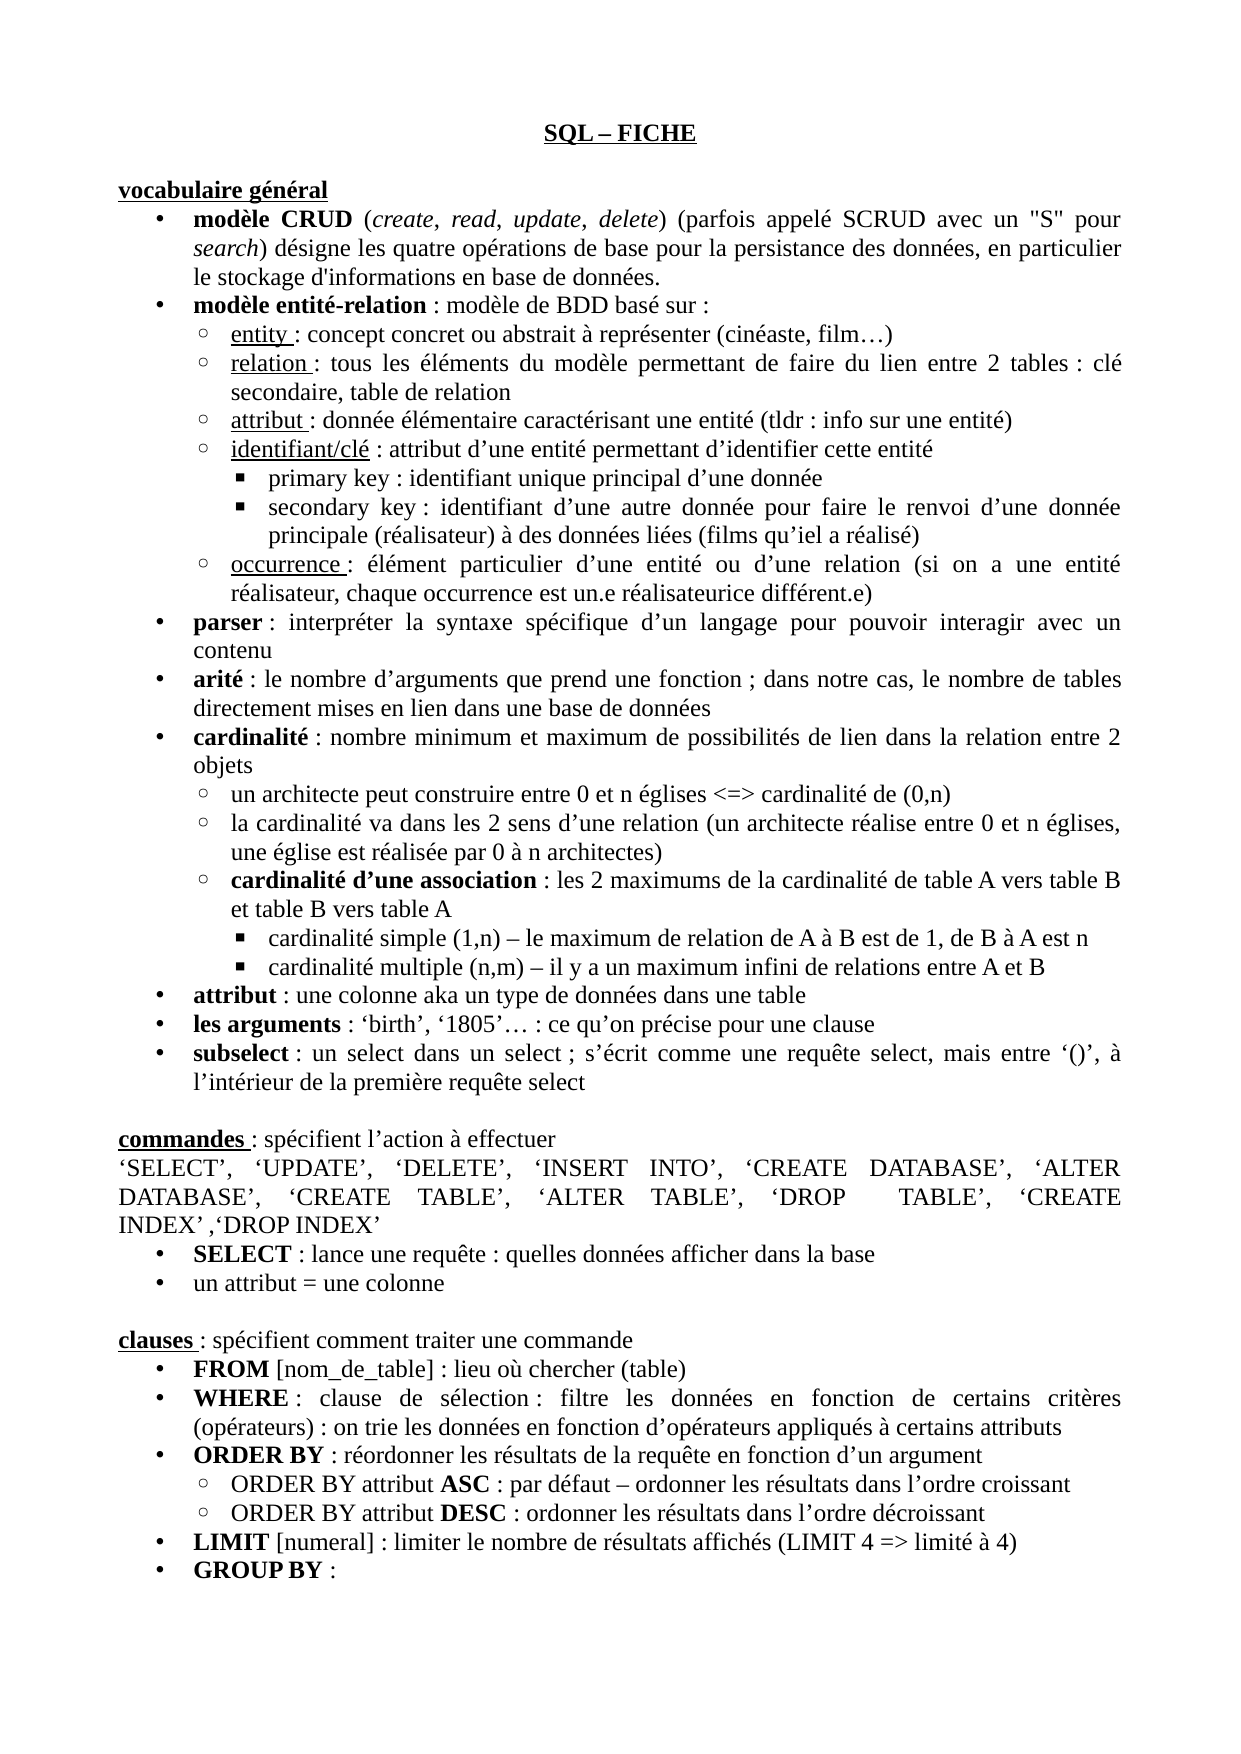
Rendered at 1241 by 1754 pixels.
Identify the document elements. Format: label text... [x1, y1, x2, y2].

list identifiant/clé : attribut d’une entité permettant d’identifier cette entité [193, 434, 1122, 463]
text clauses : spécifient comment traiter une commande [118, 1326, 1122, 1354]
text vocabulaire général [118, 176, 1122, 204]
list FROM [nom_de_table] : lieu où chercher (table) [156, 1354, 1122, 1383]
list GROUP BY : [156, 1556, 1122, 1584]
list attribut : une colonne aka un type de données dans une table [156, 981, 1122, 1009]
list attribut : donnée élémentaire caractérisant une entité (tldr : info sur une entité) [193, 406, 1122, 434]
list un architecte peut construire entre 0 et n églises <=> cardinalité de (0,n) [193, 779, 1122, 808]
list primary key : identifiant unique principal d’une donnée [231, 463, 1122, 492]
list les arguments : ‘birth’, ‘1805’… : ce qu’on précise pour une clause [156, 1009, 1122, 1038]
list relation : tous les éléments du modèle permettant de faire du lien entre 2 tables : clé secondaire, table de relation [193, 348, 1122, 406]
list secondary key : identifiant d’une autre donnée pour faire le renvoi d’une donnée principale (réalisateur) à des données liées (films qu’iel a réalisé) [231, 492, 1122, 549]
list modèle entité-relation : modèle de BDD basé sur : [156, 291, 1122, 319]
list entity : concept concret ou abstrait à représenter (cinéaste, film…) [193, 319, 1122, 348]
list WHERE : clause de sélection : filtre les données en fonction de certains critères (opérateurs) : on trie les données en fonction d’opérateurs appliqués à certains attributs [156, 1383, 1122, 1441]
list cardinalité : nombre minimum et maximum de possibilités de lien dans la relation entre 2 objets [156, 722, 1122, 779]
text commandes : spécifient l’action à effectuer [118, 1124, 1122, 1153]
list ORDER BY attribut ASC : par défaut – ordonner les résultats dans l’ordre croissant [193, 1469, 1122, 1498]
list SELECT : lance une requête : quelles données afficher dans la base [156, 1239, 1122, 1268]
list LIMIT [numeral] : limiter le nombre de résultats affichés (LIMIT 4 => limité à 4) [156, 1527, 1122, 1556]
list parser : interpréter la syntaxe spécifique d’un langage pour pouvoir interagir avec un contenu [156, 607, 1122, 664]
list cardinalité simple (1,n) – le maximum de relation de A à B est de 1, de B à A est n [231, 923, 1122, 952]
list ORDER BY : réordonner les résultats de la requête en fonction d’un argument [156, 1441, 1122, 1469]
list occurrence : élément particulier d’une entité ou d’une relation (si on a une entité réalisateur, chaque occurrence est un.e réalisateurice différent.e) [193, 549, 1122, 607]
text SQL – FICHE [118, 118, 1122, 147]
list ORDER BY attribut DESC : ordonner les résultats dans l’ordre décroissant [193, 1498, 1122, 1527]
list cardinalité d’une association : les 2 maximums de la cardinalité de table A vers table B et table B vers table A [193, 866, 1122, 923]
list cardinalité multiple (n,m) – il y a un maximum infini de relations entre A et B [231, 952, 1122, 981]
list un attribut = une colonne [156, 1268, 1122, 1297]
list arité : le nombre d’arguments que prend une fonction ; dans notre cas, le nombre de tables directement mises en lien dans une base de données [156, 664, 1122, 722]
list modèle CRUD (create, read, update, delete) (parfois appelé SCRUD avec un "S" pour search) désigne les quatre opérations de base pour la persistance des données, en particulier le stockage d'informations en base de données. [156, 204, 1122, 291]
list subselect : un select dans un select ; s’écrit comme une requête select, mais entre ‘()’, à l’intérieur de la première requête select [156, 1038, 1122, 1096]
text ‘SELECT’, ‘UPDATE’, ‘DELETE’, ‘INSERT INTO’, ‘CREATE DATABASE’, ‘ALTER DATABASE’, ‘CREATE TABLE’, ‘ALTER TABLE’, ‘DROP TABLE’, ‘CREATE INDEX’ ,‘DROP INDEX’ [118, 1153, 1122, 1239]
list la cardinalité va dans les 2 sens d’une relation (un architecte réalise entre 0 et n églises, une église est réalisée par 0 à n architectes) [193, 808, 1122, 866]
